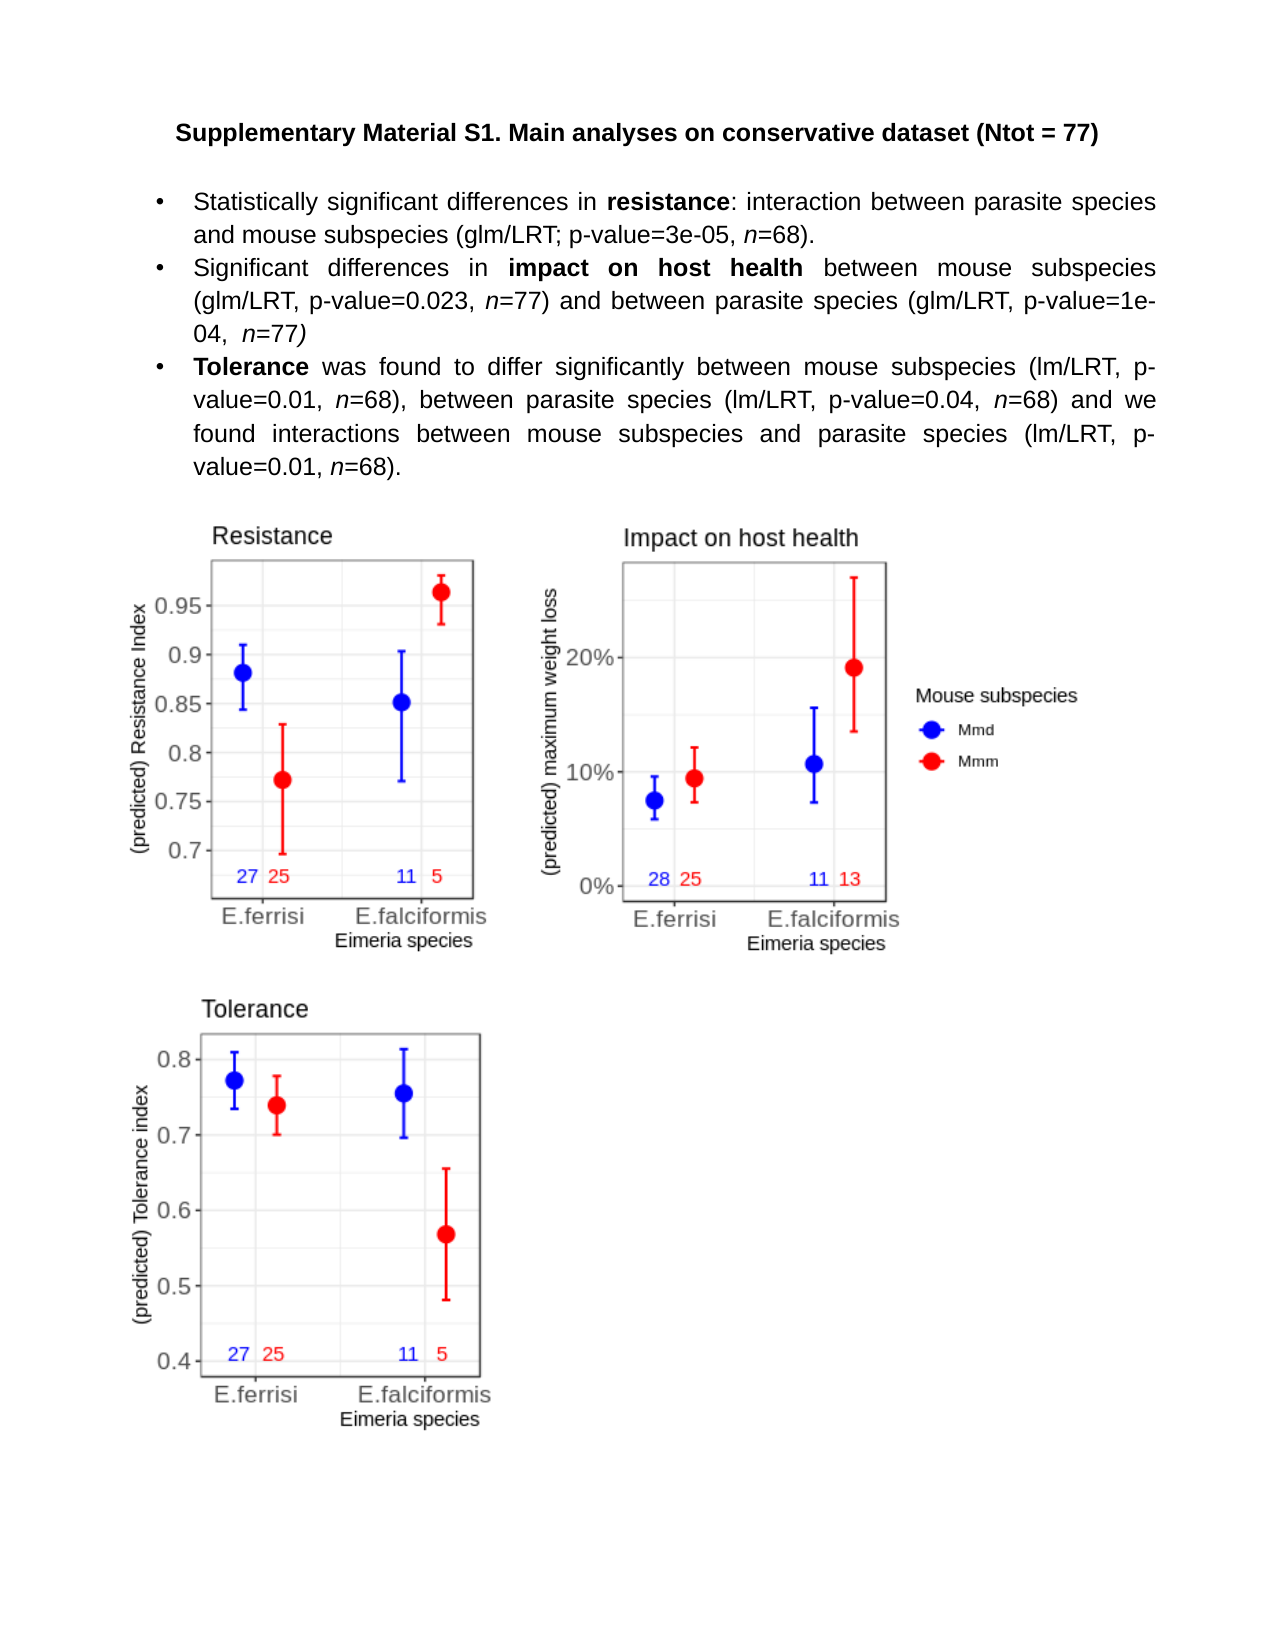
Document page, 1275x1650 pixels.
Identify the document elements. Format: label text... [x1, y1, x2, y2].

picture [124, 991, 499, 1440]
picture [122, 517, 494, 961]
list Statistically significant differences in resistance: interaction between parasite species and mouse subspecies (glm/LRT; p-value=3e-05, n=68). [156, 187, 1157, 249]
list Tolerance was found to differ significantly between mouse subspecies (lm/LRT, p-value=0.01, n=68), between parasite species (lm/LRT, p-value=0.04, n=68) and we found interactions between mouse subspecies and parasite species (lm/LRT, p-value=0.01, n=68). [156, 352, 1157, 480]
picture [533, 519, 1098, 964]
text Supplementary Material S1. Main analyses on conservative dataset (Ntot = 77) [118, 118, 1157, 147]
list Significant differences in impact on host health between mouse subspecies (glm/LRT, p-value=0.023, n=77) and between parasite species (glm/LRT, p-value=1e-04, n=77) [156, 253, 1157, 348]
